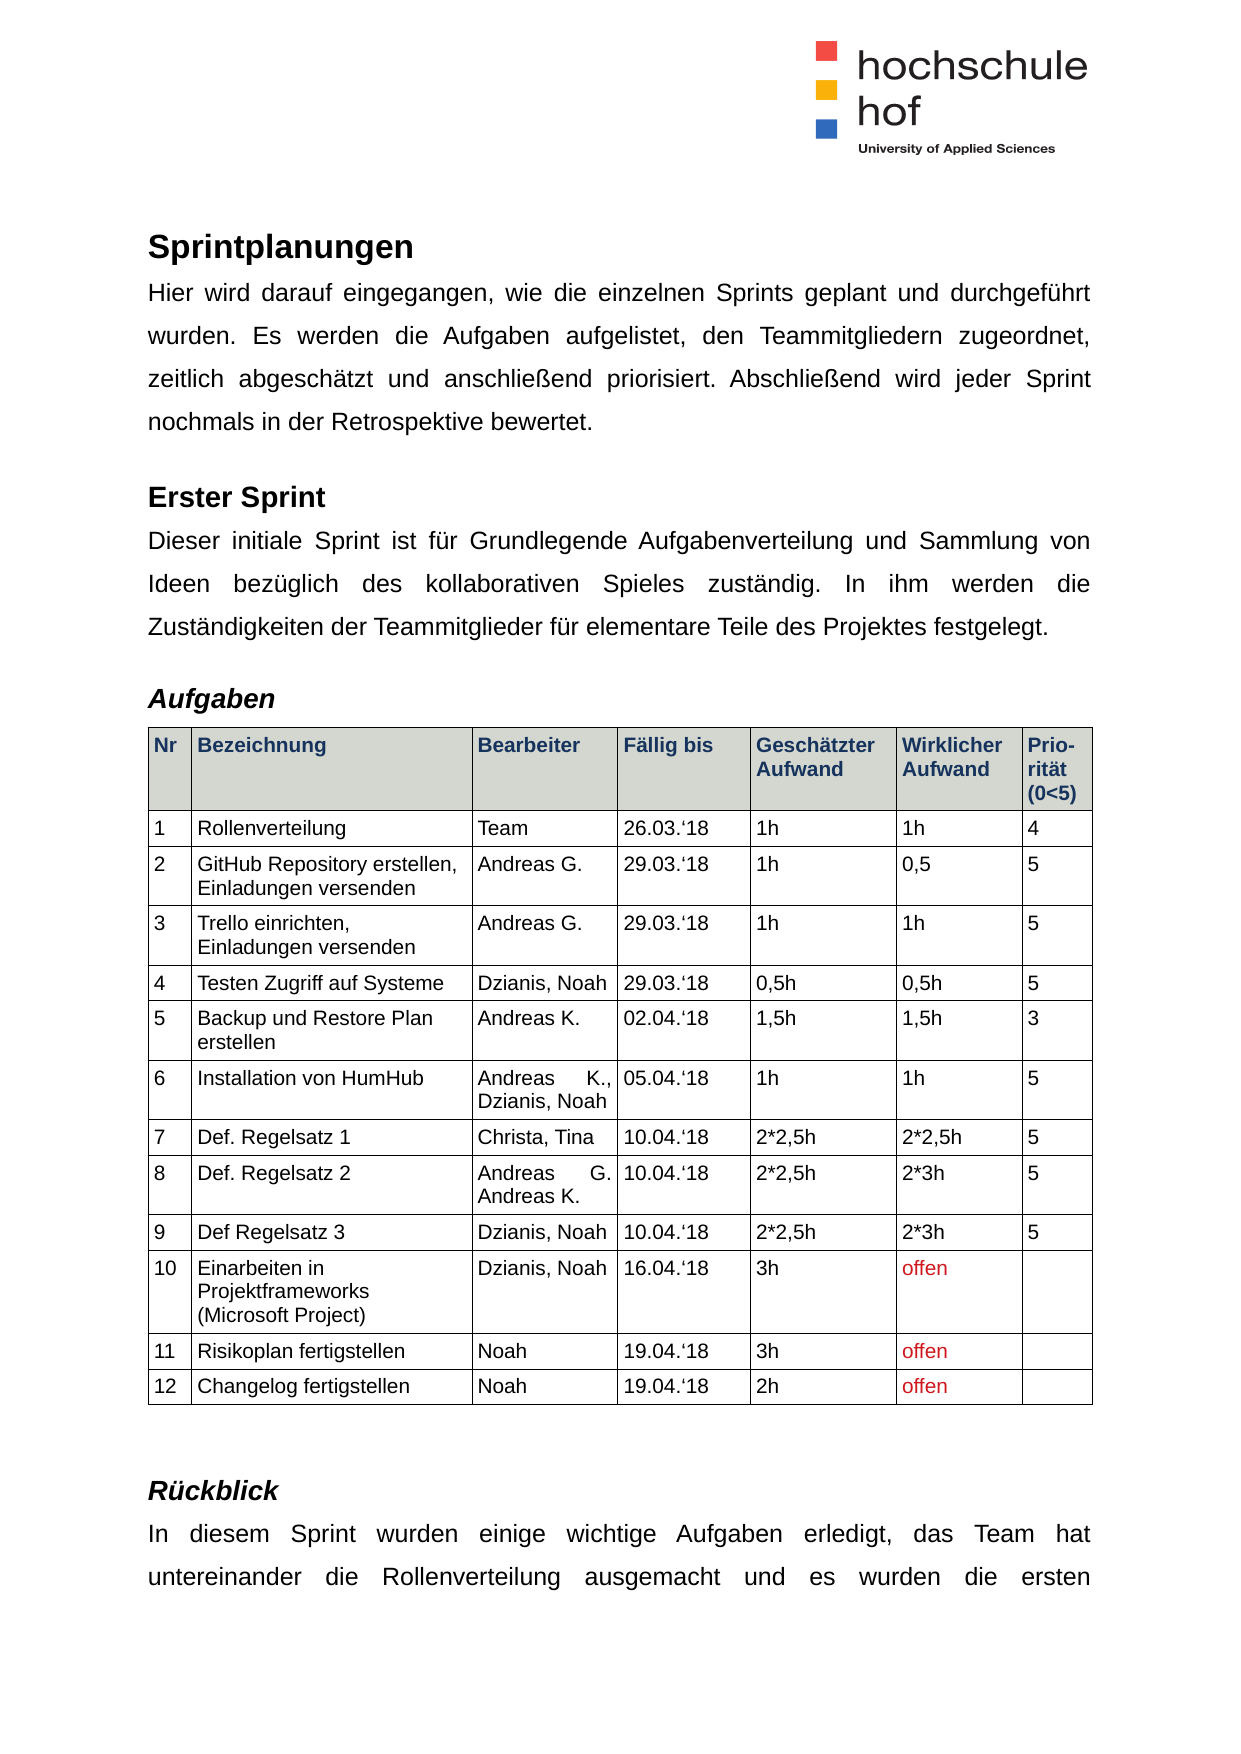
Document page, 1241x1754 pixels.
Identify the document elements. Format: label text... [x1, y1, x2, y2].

table_cell 3h [751, 1334, 896, 1368]
text Hier wird darauf eingegangen, wie die einzelnen Sprints geplant und durchgeführt wurden. Es werden die Aufgaben aufgelistet, den Teammitgliedern zugeordnet, zeitlich abgeschätzt und anschließend priorisiert. Abschließend wird jeder Sprint nochmals in der Retrospektive bewertet. [148, 278, 1092, 436]
table_cell 1h [897, 906, 1022, 964]
table_cell Team [473, 811, 617, 846]
table_cell 5 [1023, 1061, 1092, 1119]
table_cell 1h [897, 1061, 1022, 1119]
table_cell 3 [149, 906, 191, 964]
table_cell 5 [1023, 906, 1092, 964]
table_cell 1,5h [751, 1001, 896, 1059]
table_cell 5 [1023, 847, 1092, 905]
table_header Bearbeiter [473, 728, 617, 810]
table_cell Dzianis, Noah [473, 966, 617, 1000]
table_cell 05.04.‘18 [618, 1061, 750, 1119]
table_cell 19.04.‘18 [618, 1334, 750, 1368]
table_cell 29.03.‘18 [618, 966, 750, 1000]
table_cell Noah [473, 1334, 617, 1368]
table_cell 4 [149, 966, 191, 1000]
table_cell Andreas K. [473, 1001, 617, 1059]
table_cell [1023, 1334, 1092, 1368]
table_cell 5 [149, 1001, 191, 1059]
table_cell Dzianis, Noah [473, 1215, 617, 1249]
table_cell 2h [751, 1370, 896, 1404]
table_cell 2*3h [897, 1156, 1022, 1214]
table_cell 1h [751, 906, 896, 964]
table_header Nr [149, 728, 191, 810]
table_cell Andreas K., Dzianis, Noah [473, 1061, 617, 1119]
table_cell 4 [1023, 811, 1092, 846]
table_cell Christa, Tina [473, 1120, 617, 1154]
table_cell Def Regelsatz 3 [192, 1215, 472, 1249]
table_cell 1 [149, 811, 191, 846]
table_cell 5 [1023, 1156, 1092, 1214]
table_cell 6 [149, 1061, 191, 1119]
subtitle Erster Sprint [148, 479, 1092, 513]
table_cell offen [897, 1334, 1022, 1368]
table_cell 1h [751, 811, 896, 846]
table_cell Andreas G. [473, 906, 617, 964]
table_cell Andreas G. Andreas K. [473, 1156, 617, 1214]
table_cell 8 [149, 1156, 191, 1214]
table_cell 16.04.‘18 [618, 1251, 750, 1333]
table_cell Backup und Restore Plan erstellen [192, 1001, 472, 1059]
table_cell 12 [149, 1370, 191, 1404]
table_cell 0,5h [751, 966, 896, 1000]
table_cell 5 [1023, 1215, 1092, 1249]
text Dieser initiale Sprint ist für Grundlegende Aufgabenverteilung und Sammlung von Ideen bezüglich des kollaborativen Spieles zuständig. In ihm werden die Zuständigkeiten der Teammitglieder für elementare Teile des Projektes festgelegt. [148, 526, 1092, 641]
table_cell Risikoplan fertigstellen [192, 1334, 472, 1368]
table_cell 2*2,5h [751, 1215, 896, 1249]
table_cell Def. Regelsatz 1 [192, 1120, 472, 1154]
table_cell 19.04.‘18 [618, 1370, 750, 1404]
table_header Prio-rität (0<5) [1023, 728, 1092, 810]
table_cell 9 [149, 1215, 191, 1249]
table_cell 0,5h [897, 966, 1022, 1000]
table_cell Einarbeiten in Projektframeworks (Microsoft Project) [192, 1251, 472, 1333]
table_cell 1h [897, 811, 1022, 846]
table_cell Changelog fertigstellen [192, 1370, 472, 1404]
table_header Geschätzter Aufwand [751, 728, 896, 810]
table_cell 10.04.‘18 [618, 1215, 750, 1249]
table_cell Rollenverteilung [192, 811, 472, 846]
table_cell Dzianis, Noah [473, 1251, 617, 1333]
table_cell offen [897, 1370, 1022, 1404]
table_cell 1,5h [897, 1001, 1022, 1059]
table_cell 7 [149, 1120, 191, 1154]
picture [815, 41, 1087, 155]
table_cell 10 [149, 1251, 191, 1333]
table_cell Installation von HumHub [192, 1061, 472, 1119]
table_header Bezeichnung [192, 728, 472, 810]
table_cell 3h [751, 1251, 896, 1333]
table_cell 2 [149, 847, 191, 905]
table_cell 29.03.‘18 [618, 847, 750, 905]
table_cell 0,5 [897, 847, 1022, 905]
table_cell Noah [473, 1370, 617, 1404]
table_cell 29.03.‘18 [618, 906, 750, 964]
table_header Fällig bis [618, 728, 750, 810]
subtitle Aufgaben [148, 682, 1092, 714]
table_cell 2*3h [897, 1215, 1022, 1249]
table_cell 1h [751, 1061, 896, 1119]
table_cell 26.03.‘18 [618, 811, 750, 846]
table_cell Andreas G. [473, 847, 617, 905]
table_cell 5 [1023, 1120, 1092, 1154]
table_cell 10.04.‘18 [618, 1120, 750, 1154]
table_cell Testen Zugriff auf Systeme [192, 966, 472, 1000]
table_cell [1023, 1370, 1092, 1404]
table_cell 3 [1023, 1001, 1092, 1059]
text In diesem Sprint wurden einige wichtige Aufgaben erledigt, das Team hat untereinander die Rollenverteilung ausgemacht und es wurden die ersten [148, 1519, 1092, 1591]
table_cell 02.04.‘18 [618, 1001, 750, 1059]
table_cell 1h [751, 847, 896, 905]
table_cell Trello einrichten, Einladungen versenden [192, 906, 472, 964]
table_cell Def. Regelsatz 2 [192, 1156, 472, 1214]
table_cell 2*2,5h [897, 1120, 1022, 1154]
table_cell GitHub Repository erstellen, Einladungen versenden [192, 847, 472, 905]
table_cell 10.04.‘18 [618, 1156, 750, 1214]
table_header Wirklicher Aufwand [897, 728, 1022, 810]
subtitle Rückblick [148, 1474, 1092, 1506]
table_cell offen [897, 1251, 1022, 1333]
table_cell [1023, 1251, 1092, 1333]
subtitle Sprintplanungen [148, 227, 1092, 265]
table_cell 2*2,5h [751, 1156, 896, 1214]
table_cell 2*2,5h [751, 1120, 896, 1154]
table_cell 11 [149, 1334, 191, 1368]
table_cell 5 [1023, 966, 1092, 1000]
